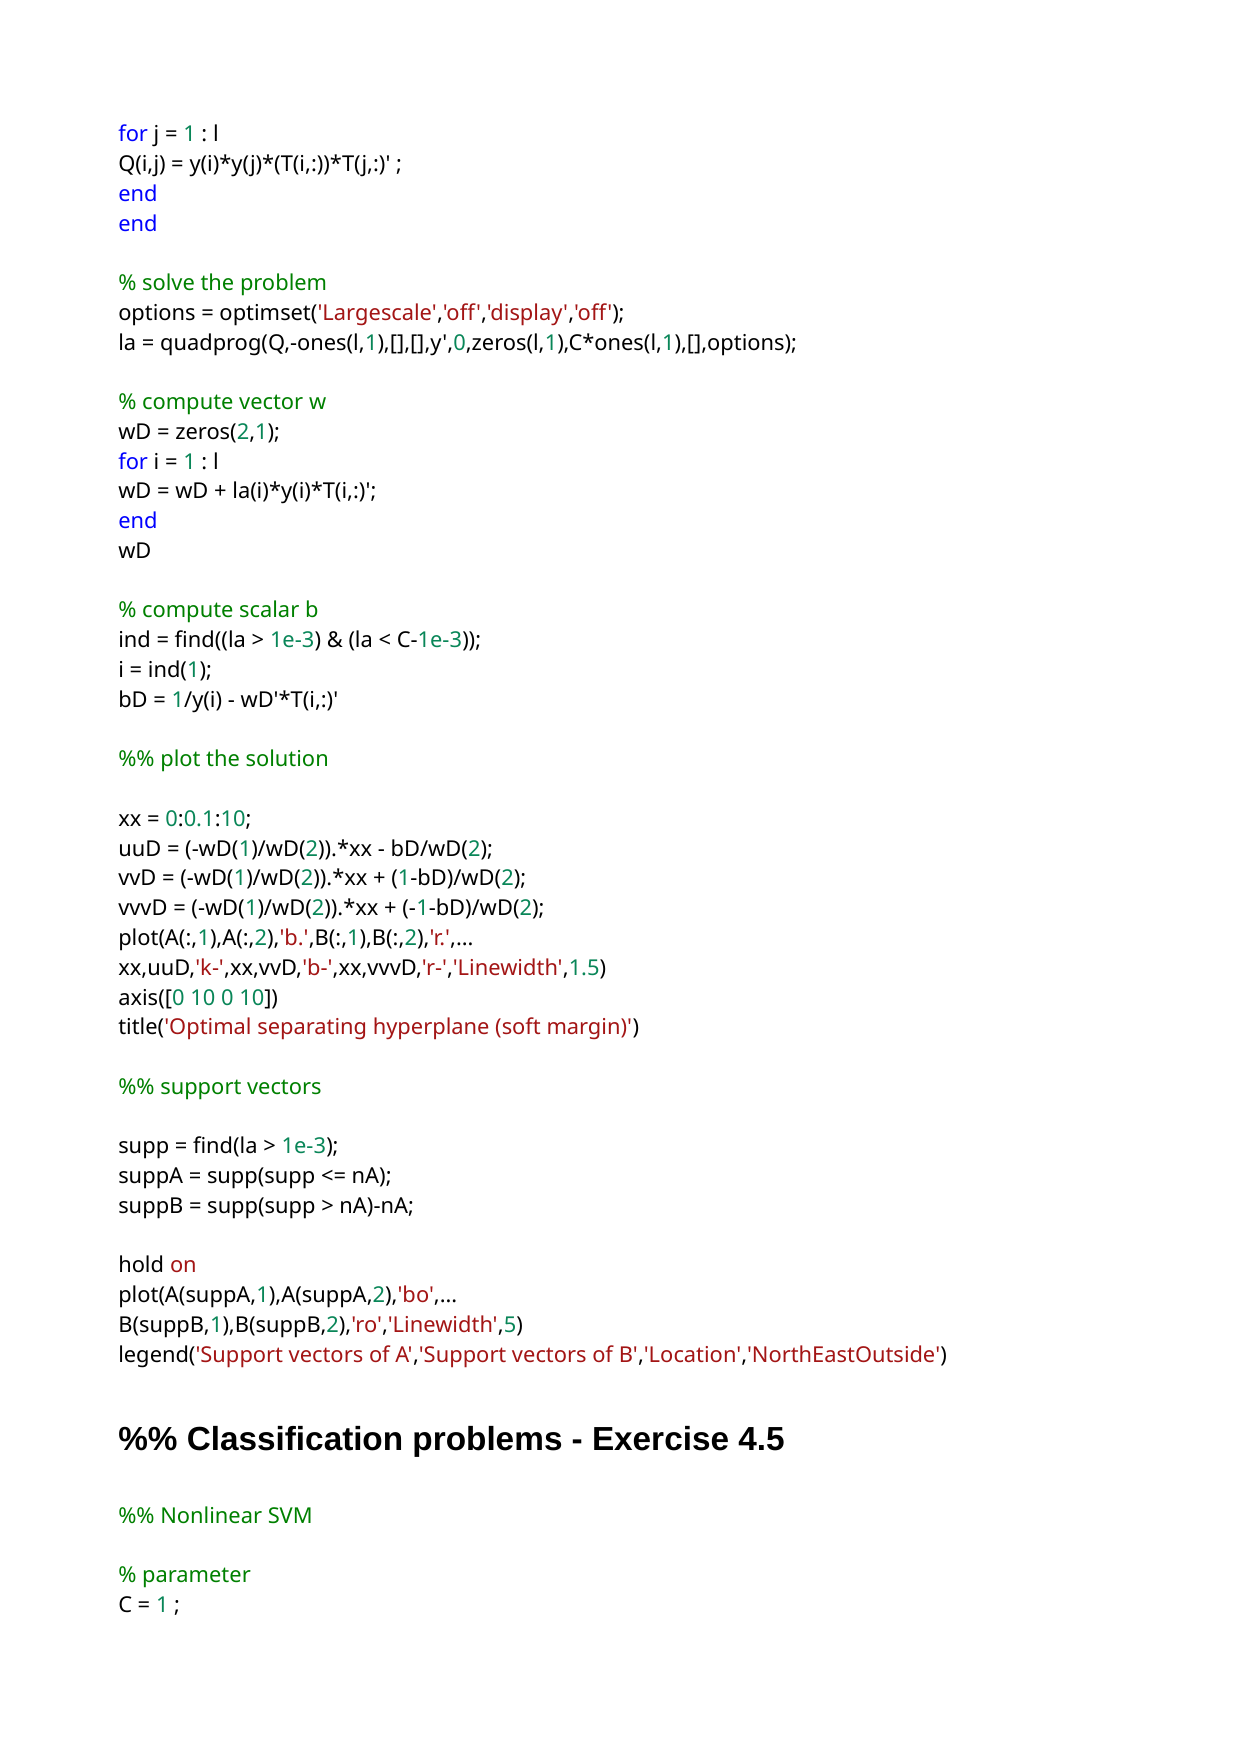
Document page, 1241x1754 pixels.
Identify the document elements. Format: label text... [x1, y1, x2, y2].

text suppA = supp(supp <= nA); [118, 1160, 1122, 1190]
text % parameter [118, 1559, 1122, 1589]
text ind = find((la > 1e-3) & (la < C-1e-3)); [118, 624, 1122, 654]
text vvD = (-wD(1)/wD(2)).*xx + (1-bD)/wD(2); [118, 862, 1122, 892]
text wD = zeros(2,1); [118, 416, 1122, 446]
text wD [118, 535, 1122, 565]
text hold on [118, 1249, 1122, 1279]
text uuD = (-wD(1)/wD(2)).*xx - bD/wD(2); [118, 833, 1122, 862]
text % compute vector w [118, 386, 1122, 416]
text % solve the problem [118, 267, 1122, 297]
text C = 1 ; [118, 1589, 1122, 1619]
text % compute scalar b [118, 594, 1122, 624]
text wD = wD + la(i)*y(i)*T(i,:)'; [118, 475, 1122, 505]
text plot(A(:,1),A(:,2),'b.',B(:,1),B(:,2),'r.',... [118, 922, 1122, 952]
text vvvD = (-wD(1)/wD(2)).*xx + (-1-bD)/wD(2); [118, 892, 1122, 922]
text la = quadprog(Q,-ones(l,1),[],[],y',0,zeros(l,1),C*ones(l,1),[],options); [118, 327, 1122, 356]
text %% Nonlinear SVM [118, 1500, 1122, 1530]
text xx = 0:0.1:10; [118, 803, 1122, 833]
text xx,uuD,'k-',xx,vvD,'b-',xx,vvvD,'r-','Linewidth',1.5) [118, 952, 1122, 982]
text for j = 1 : l [118, 118, 1122, 148]
text end [118, 505, 1122, 535]
text suppB = supp(supp > nA)-nA; [118, 1190, 1122, 1220]
text i = ind(1); [118, 654, 1122, 684]
text end [118, 207, 1122, 237]
text supp = find(la > 1e-3); [118, 1130, 1122, 1160]
text plot(A(suppA,1),A(suppA,2),'bo',... [118, 1279, 1122, 1309]
text %% plot the solution [118, 743, 1122, 773]
text bD = 1/y(i) - wD'*T(i,:)' [118, 684, 1122, 714]
text for i = 1 : l [118, 446, 1122, 475]
text legend('Support vectors of A','Support vectors of B','Location','NorthEastOutside') [118, 1339, 1122, 1368]
text options = optimset('Largescale','off','display','off'); [118, 297, 1122, 327]
text B(suppB,1),B(suppB,2),'ro','Linewidth',5) [118, 1309, 1122, 1339]
text end [118, 178, 1122, 207]
text %% support vectors [118, 1071, 1122, 1101]
text title('Optimal separating hyperplane (soft margin)') [118, 1011, 1122, 1041]
subtitle %% Classification problems - Exercise 4.5 [118, 1419, 1122, 1458]
text axis([0 10 0 10]) [118, 982, 1122, 1011]
text Q(i,j) = y(i)*y(j)*(T(i,:))*T(j,:)' ; [118, 148, 1122, 178]
